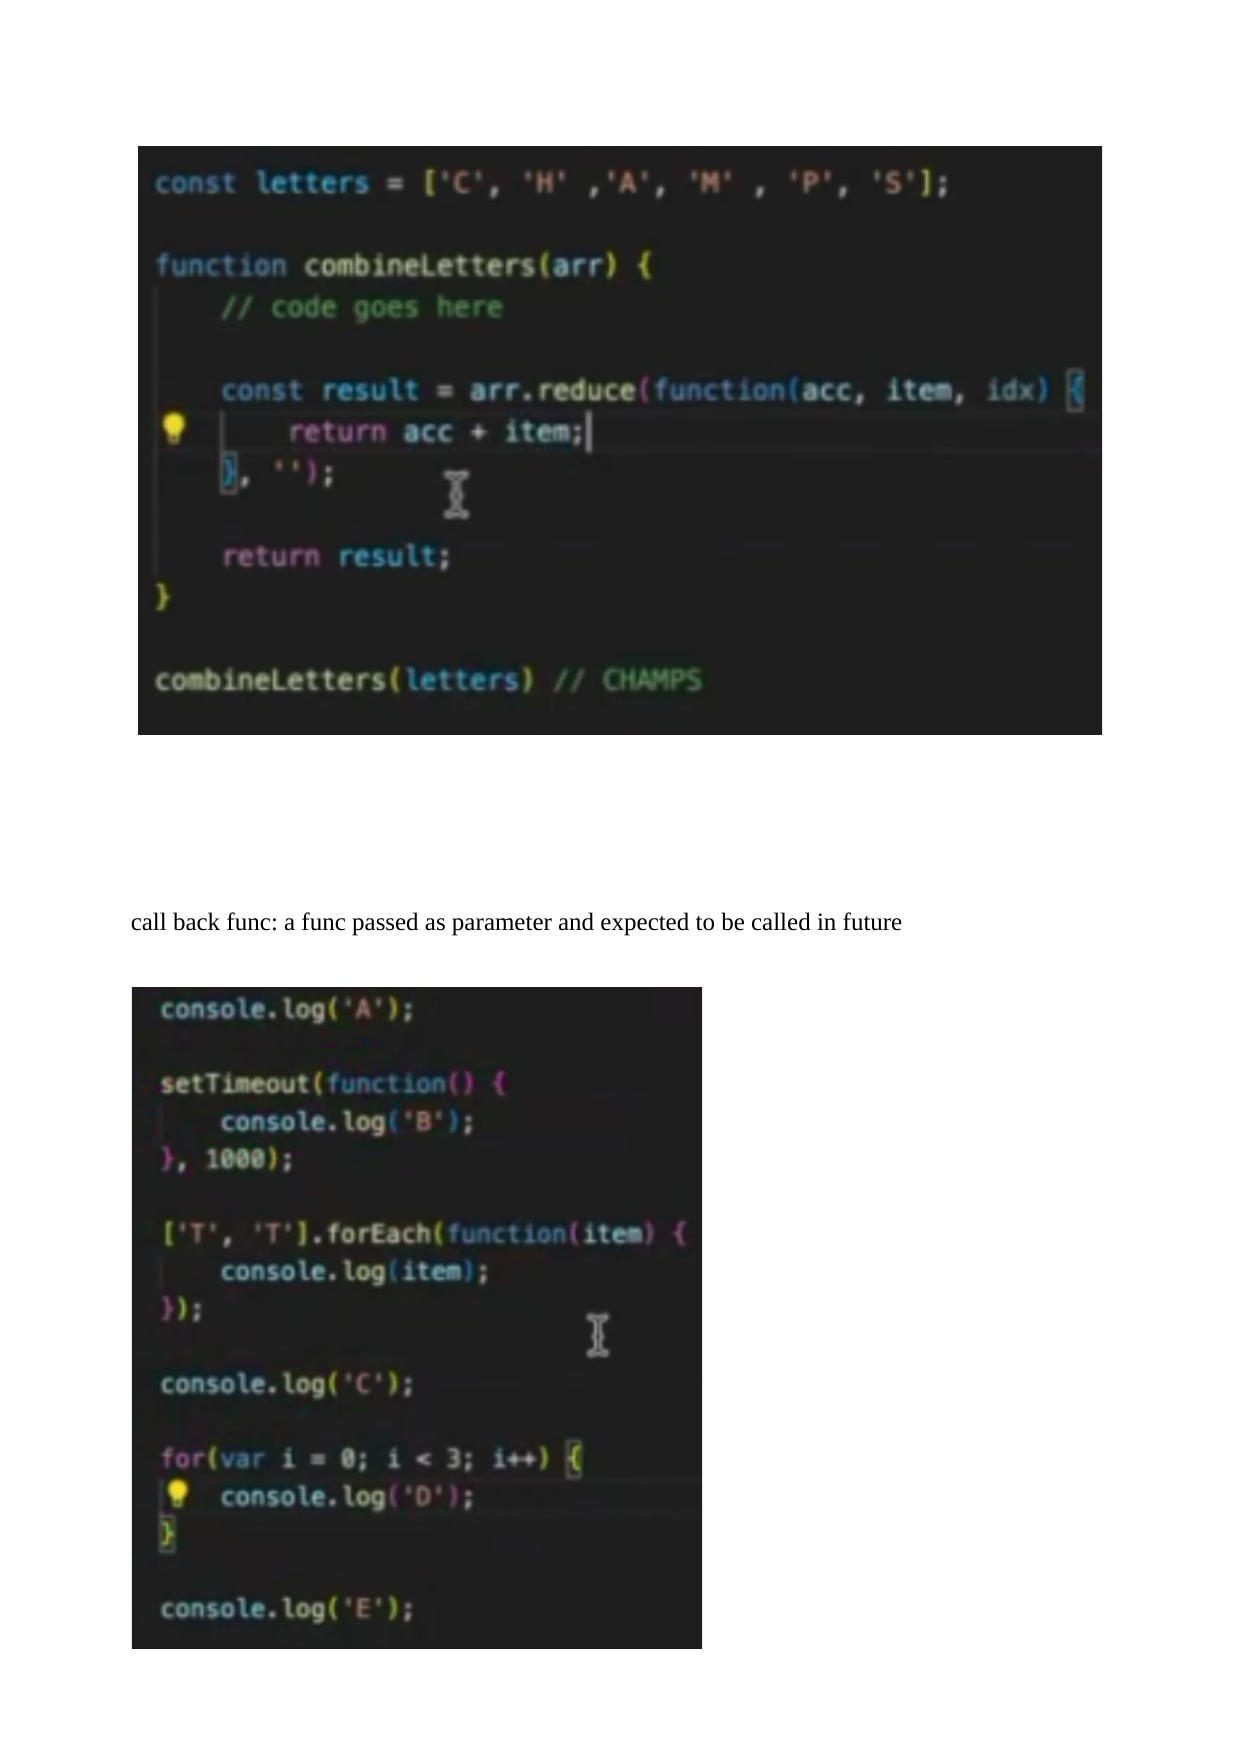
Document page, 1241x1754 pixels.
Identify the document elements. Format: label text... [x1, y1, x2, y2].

text call back func: a func passed as parameter and expected to be called in future [118, 147, 1122, 1309]
picture [138, 146, 1103, 735]
picture [131, 987, 703, 1649]
